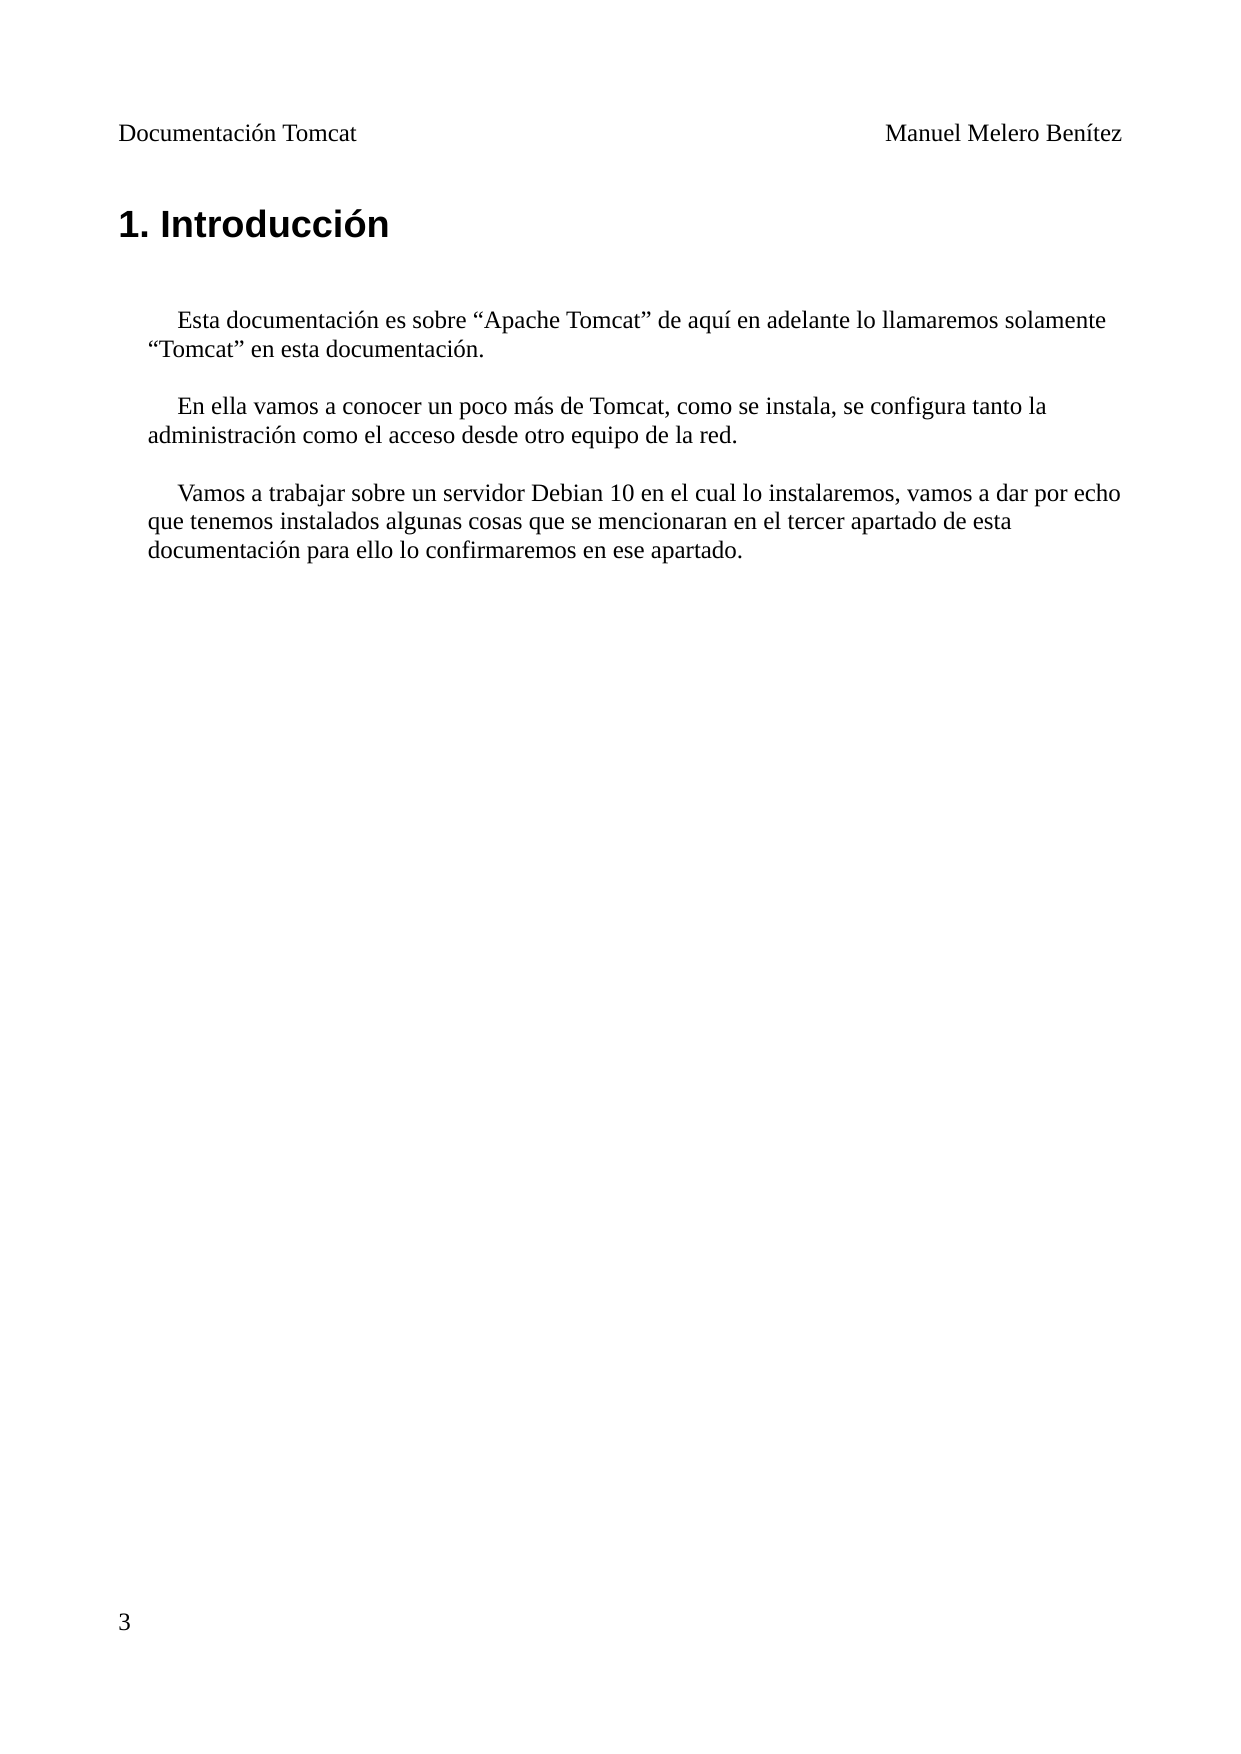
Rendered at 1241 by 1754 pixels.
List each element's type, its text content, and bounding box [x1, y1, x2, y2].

text En ella vamos a conocer un poco más de Tomcat, como se instala, se configura tanto la administración como el acceso desde otro equipo de la red. [148, 391, 1122, 449]
subtitle 1. Introducción [118, 201, 1122, 245]
text Vamos a trabajar sobre un servidor Debian 10 en el cual lo instalaremos, vamos a dar por echo que tenemos instalados algunas cosas que se mencionaran en el tercer apartado de esta documentación para ello lo confirmaremos en ese apartado. [148, 478, 1122, 564]
text Esta documentación es sobre “Apache Tomcat” de aquí en adelante lo llamaremos solamente “Tomcat” en esta documentación. [148, 305, 1122, 363]
